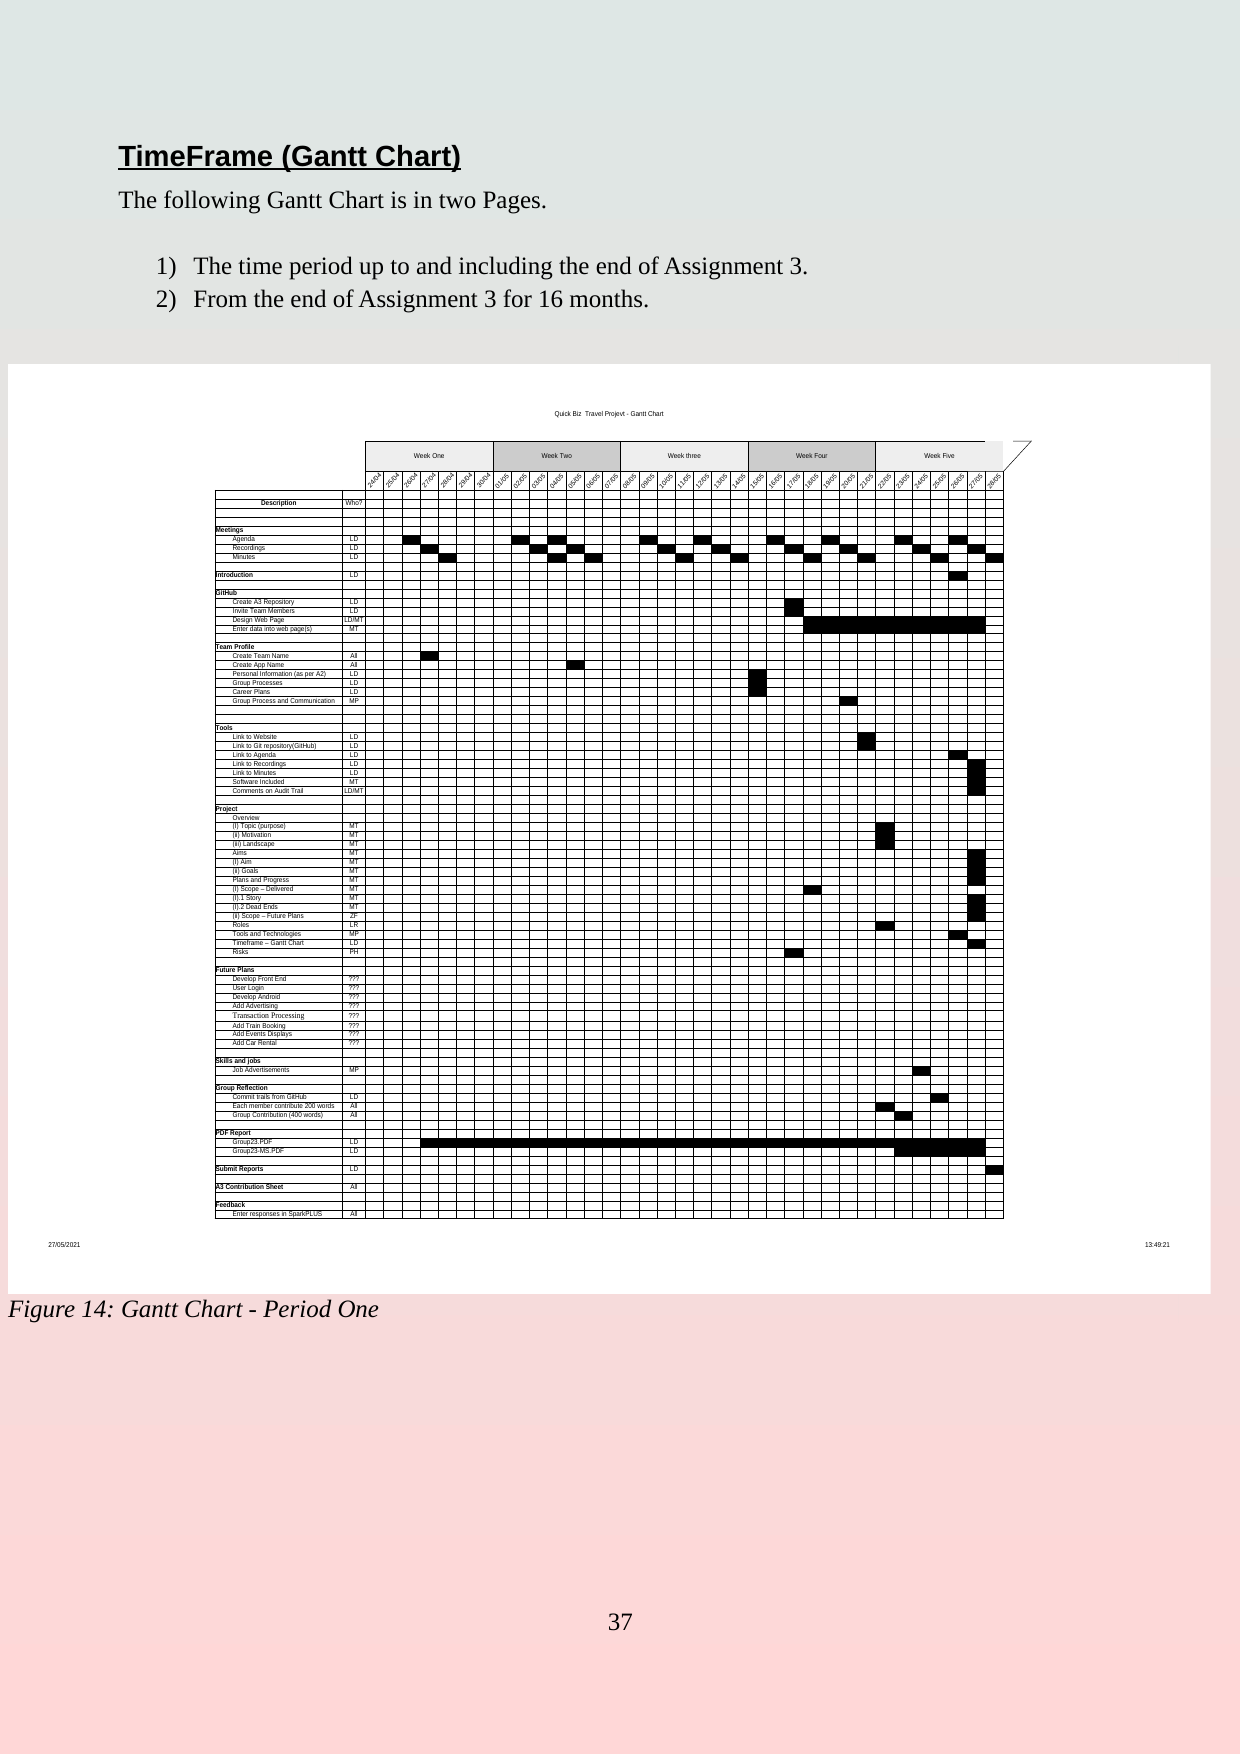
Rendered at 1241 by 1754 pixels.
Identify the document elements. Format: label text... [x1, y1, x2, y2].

list From the end of Assignment 3 for 16 months. [156, 284, 1122, 313]
text The following Gantt Chart is in two Pages. [118, 185, 1122, 214]
text Figure 14: Gantt Chart - Period One [8, 1294, 1179, 1323]
subtitle TimeFrame (Gantt Chart) [118, 139, 1122, 172]
text [8, 359, 1179, 364]
list The time period up to and including the end of Assignment 3. [156, 251, 1122, 280]
